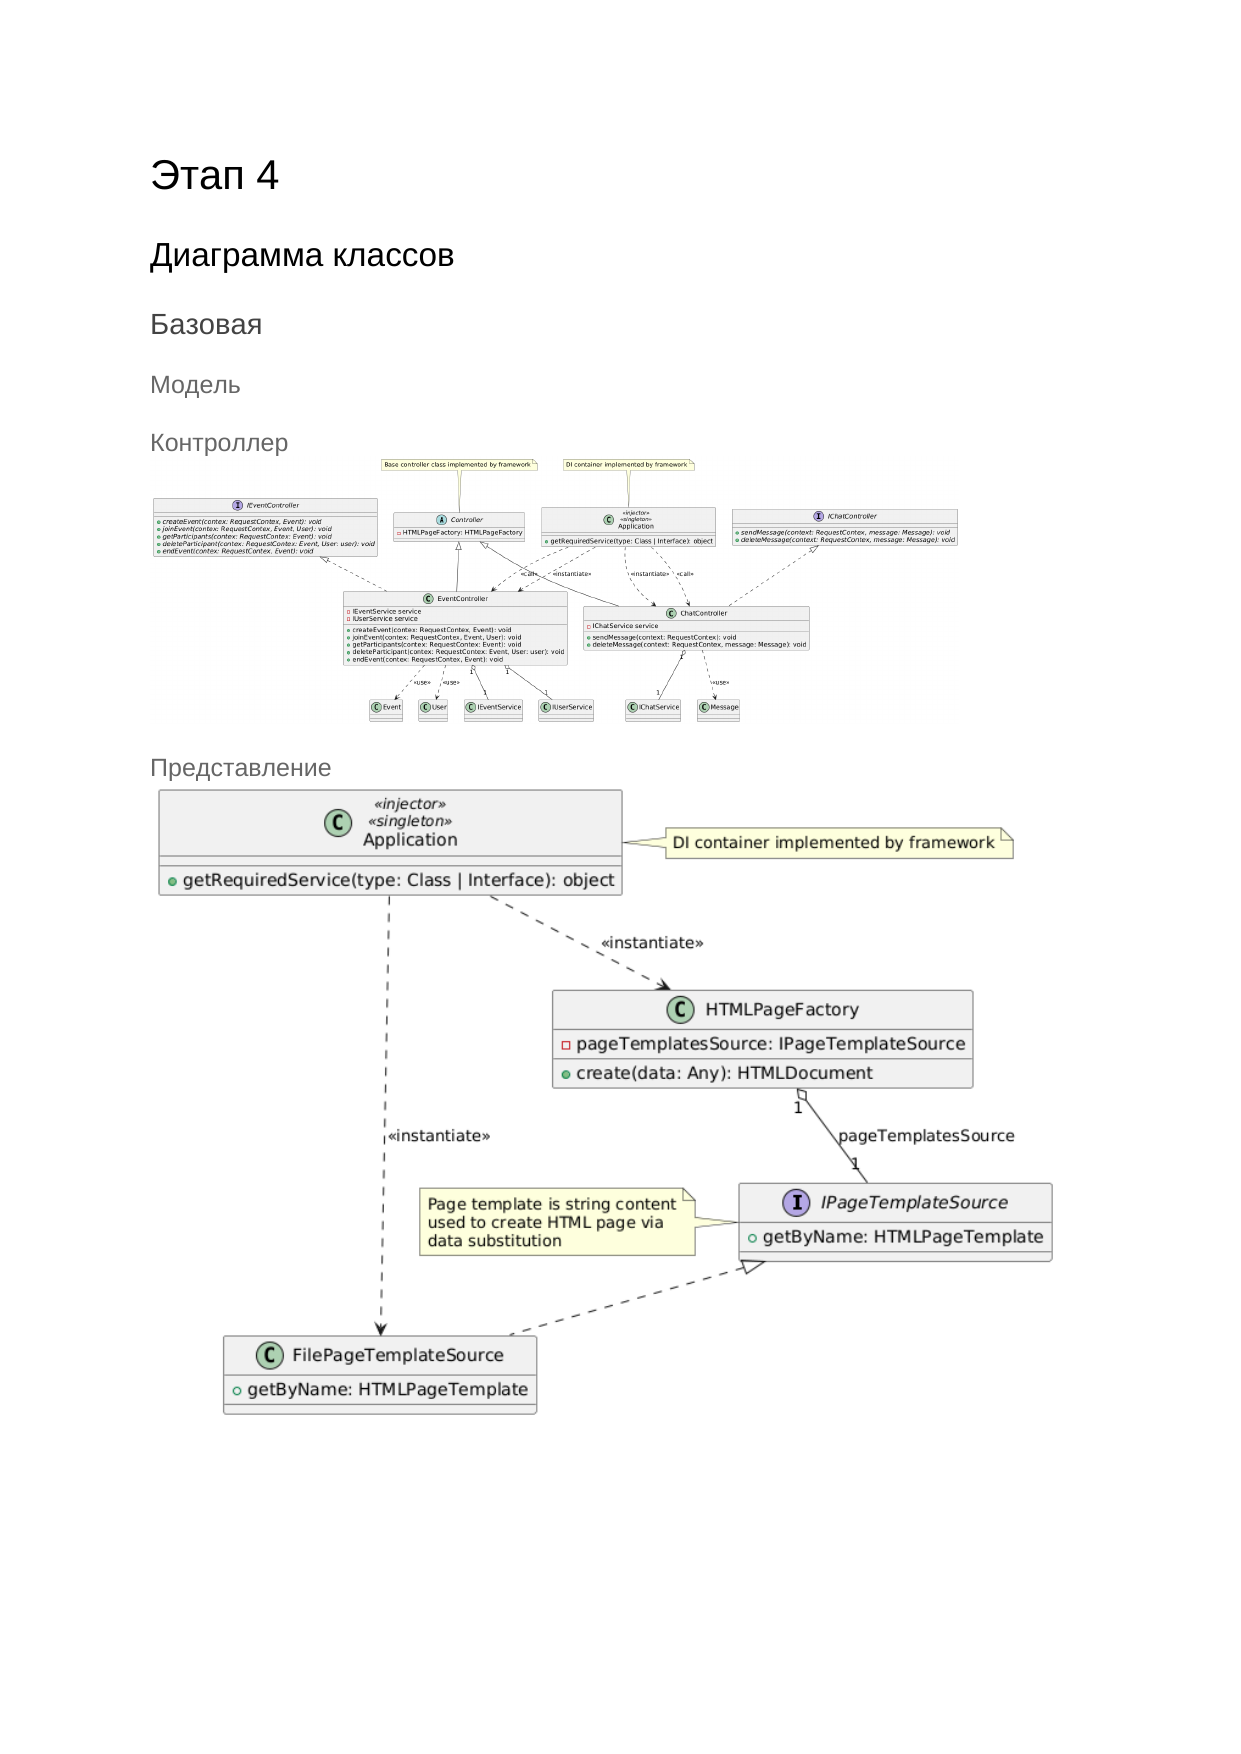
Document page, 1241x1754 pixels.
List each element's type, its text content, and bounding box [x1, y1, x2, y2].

subtitle Контроллер [150, 428, 1090, 724]
subtitle Представление [150, 753, 1090, 1420]
subtitle Этап 4 [150, 150, 1090, 198]
picture [150, 781, 1058, 1421]
subtitle Диаграмма классов [150, 235, 1090, 274]
subtitle Модель [150, 370, 1090, 399]
picture [150, 456, 959, 724]
subtitle Базовая [150, 307, 1090, 341]
